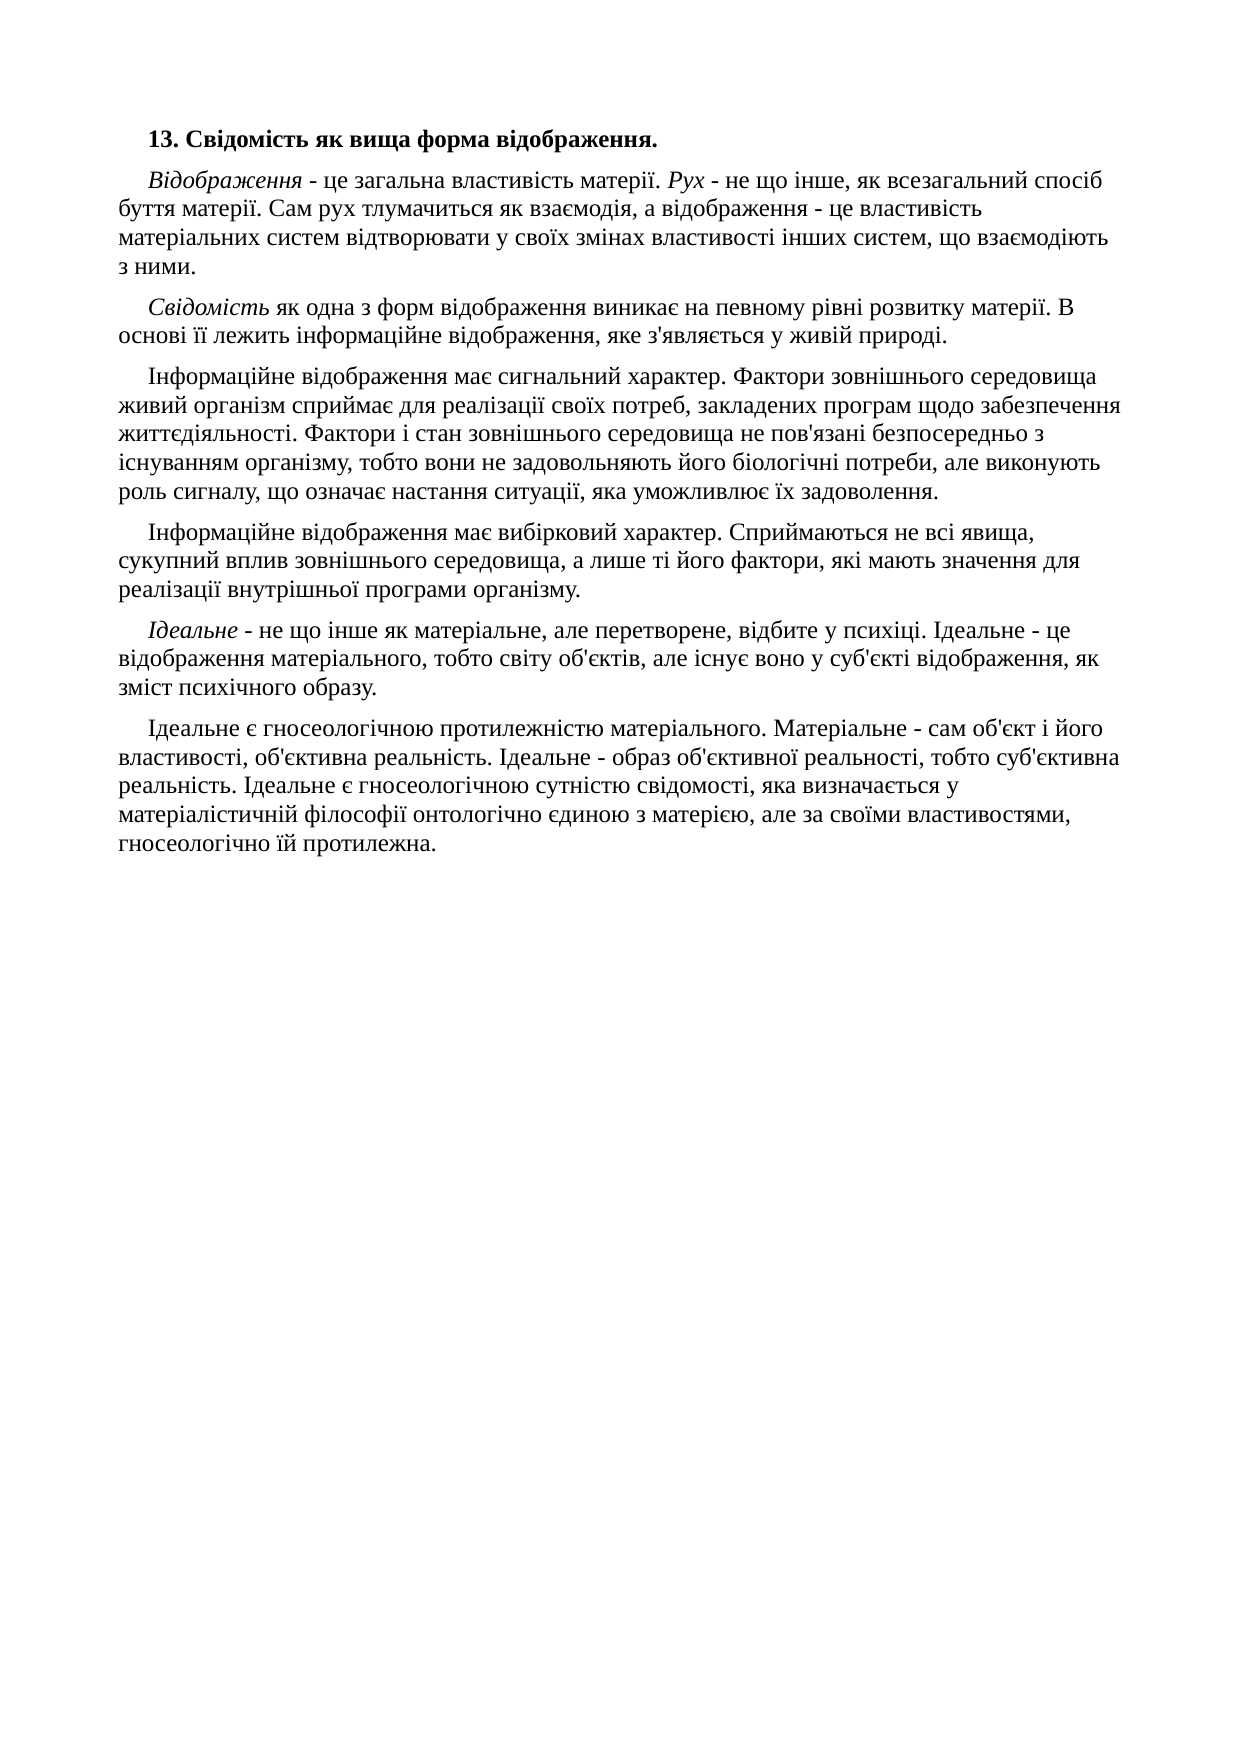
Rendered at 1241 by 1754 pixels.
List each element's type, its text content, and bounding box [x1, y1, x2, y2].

text Ідеальне - не що інше як матеріальне, але перетворене, відбите у психіці. Ідеальне - це відображення матеріального, тобто світу об'єктів, але існує воно у суб'єкті відображення, як зміст психічного образу. [118, 615, 1122, 701]
text Інформаційне відображення має сигнальний характер. Фактори зовнішнього середовища живий організм сприймає для реалізації своїх потреб, закладених програм щодо забезпечення життєдіяльності. Фактори і стан зовнішнього середовища не пов'язані безпосередньо з існуванням організму, тобто вони не задовольняють його біологічні потреби, але виконують роль сигналу, що означає настання ситуації, яка уможливлює їх задоволення. [118, 361, 1122, 505]
text Інформаційне відображення має вибірковий характер. Сприймаються не всі явища, сукупний вплив зовнішнього середовища, а лише ті його фактори, які мають значення для реалізації внутрішньої програми організму. [118, 517, 1122, 603]
text 13. Свідомість як вища форма відображення. [118, 124, 1122, 153]
text Відображення - це загальна властивість матерії. Рух - не що інше, як всезагальний спосіб буття матерії. Сам рух тлумачиться як взаємодія, а відображення - це властивість матеріальних систем відтворювати у своїх змінах властивості інших систем, що взаємодіють з ними. [118, 165, 1122, 280]
text Ідеальне є гносеологічною протилежністю матеріального. Матеріальне - сам об'єкт і його властивості, об'єктивна реальність. Ідеальне - образ об'єктивної реальності, тобто суб'єктивна реальність. Ідеальне є гносеологічною сутністю свідомості, яка визначається у матеріалістичній філософії онтологічно єдиною з матерією, але за своїми властивостями, гносеологічно їй протилежна. [118, 713, 1122, 857]
text Свідомість як одна з форм відображення виникає на певному рівні розвитку матерії. В основі її лежить інформаційне відображення, яке з'являється у живій природі. [118, 292, 1122, 349]
